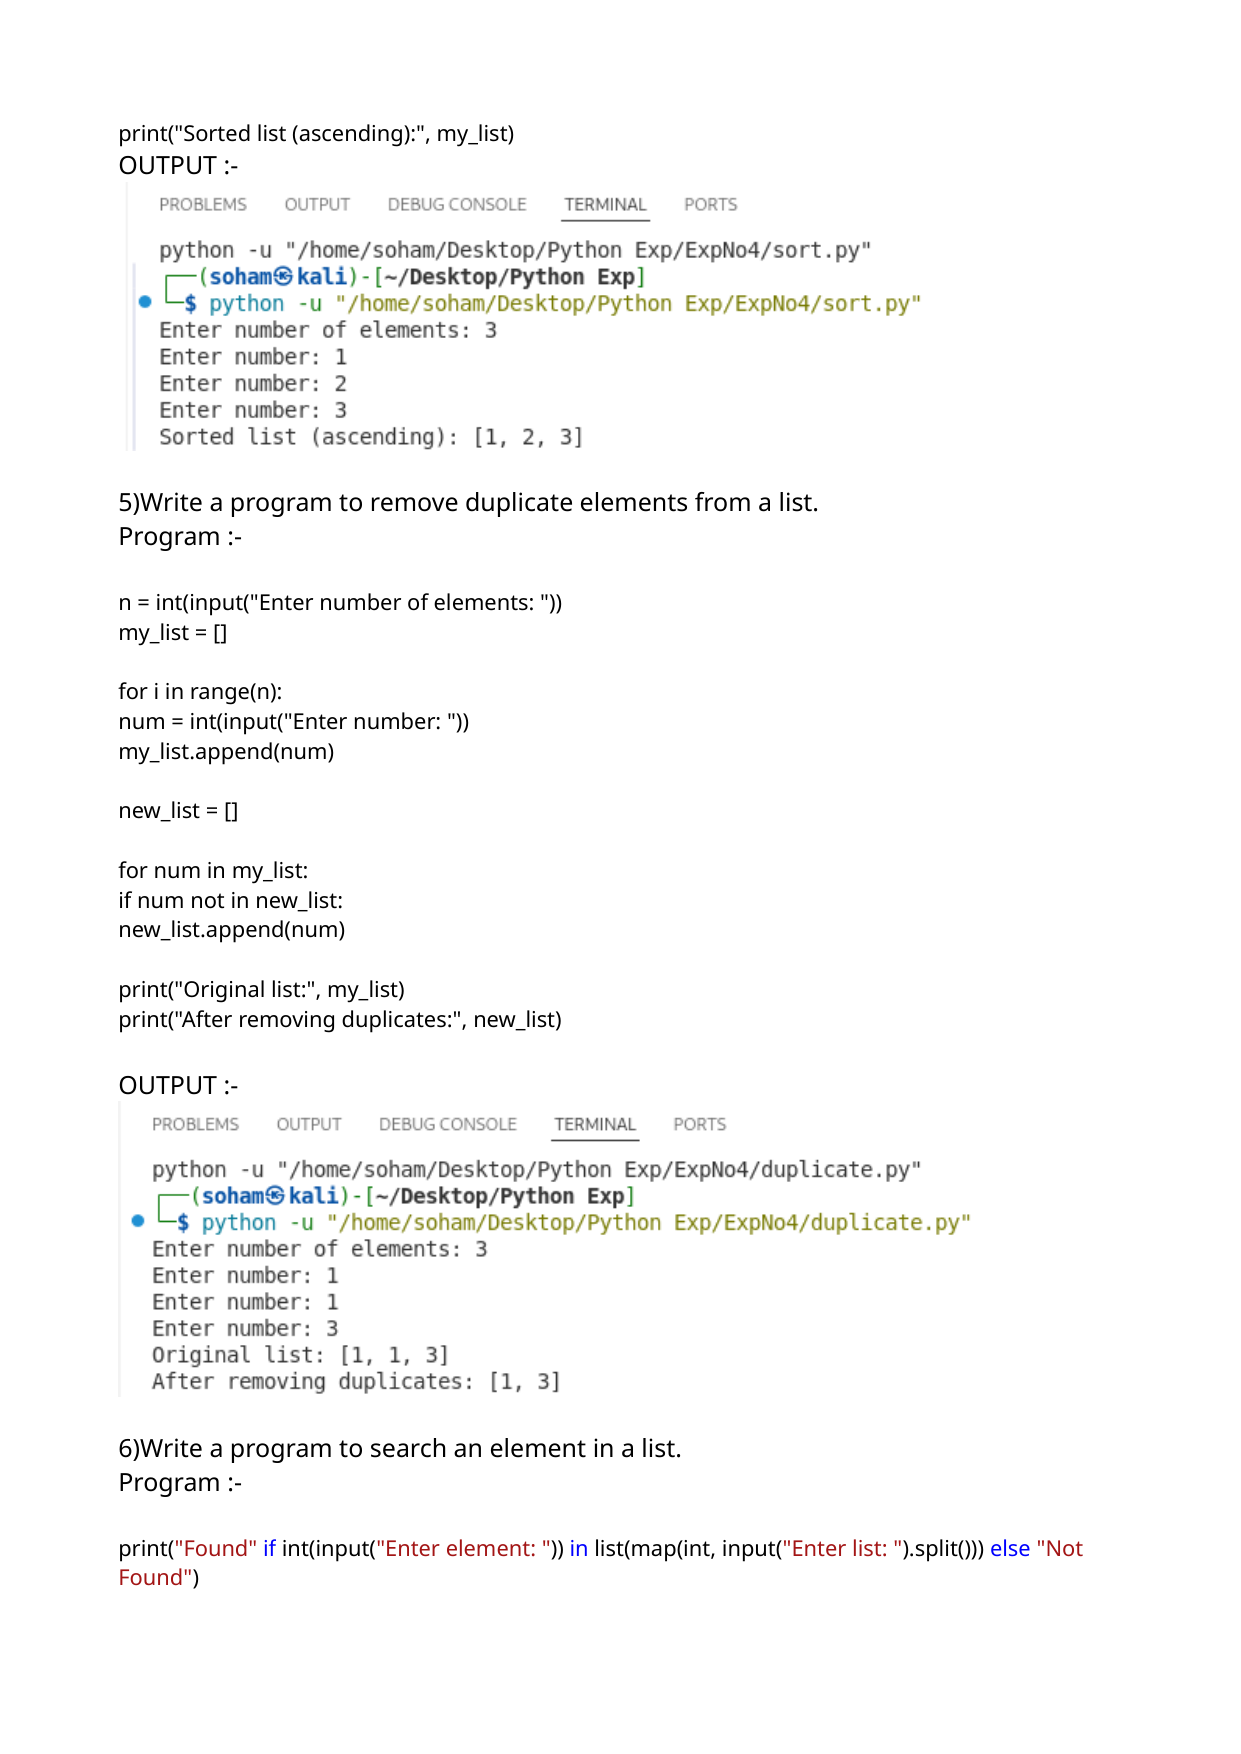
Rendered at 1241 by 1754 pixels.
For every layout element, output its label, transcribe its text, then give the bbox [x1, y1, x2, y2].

text OUTPUT :- [118, 148, 1122, 182]
text if num not in new_list: [118, 884, 1122, 914]
text my_list = [] [118, 617, 1122, 647]
text Program :- [118, 1464, 1122, 1498]
text my_list.append(num) [118, 736, 1122, 766]
text Program :- [118, 519, 1122, 553]
text OUTPUT :- [118, 1067, 1122, 1101]
picture [125, 182, 1115, 451]
text new_list.append(num) [118, 914, 1122, 944]
text print("Sorted list (ascending):", my_list) [118, 118, 1122, 148]
text print("After removing duplicates:", new_list) [118, 1004, 1122, 1033]
text 5)Write a program to remove duplicate elements from a list. [118, 485, 1122, 519]
text print("Found" if int(input("Enter element: ")) in list(map(int, input("Enter list: ").split())) else "Not Found") [118, 1533, 1122, 1592]
text for i in range(n): [118, 676, 1122, 706]
text 6)Write a program to search an element in a list. [118, 1430, 1122, 1464]
picture [118, 1101, 1123, 1397]
text num = int(input("Enter number: ")) [118, 706, 1122, 736]
text for num in my_list: [118, 855, 1122, 884]
text print("Original list:", my_list) [118, 974, 1122, 1004]
text new_list = [] [118, 795, 1122, 825]
text n = int(input("Enter number of elements: ")) [118, 587, 1122, 617]
